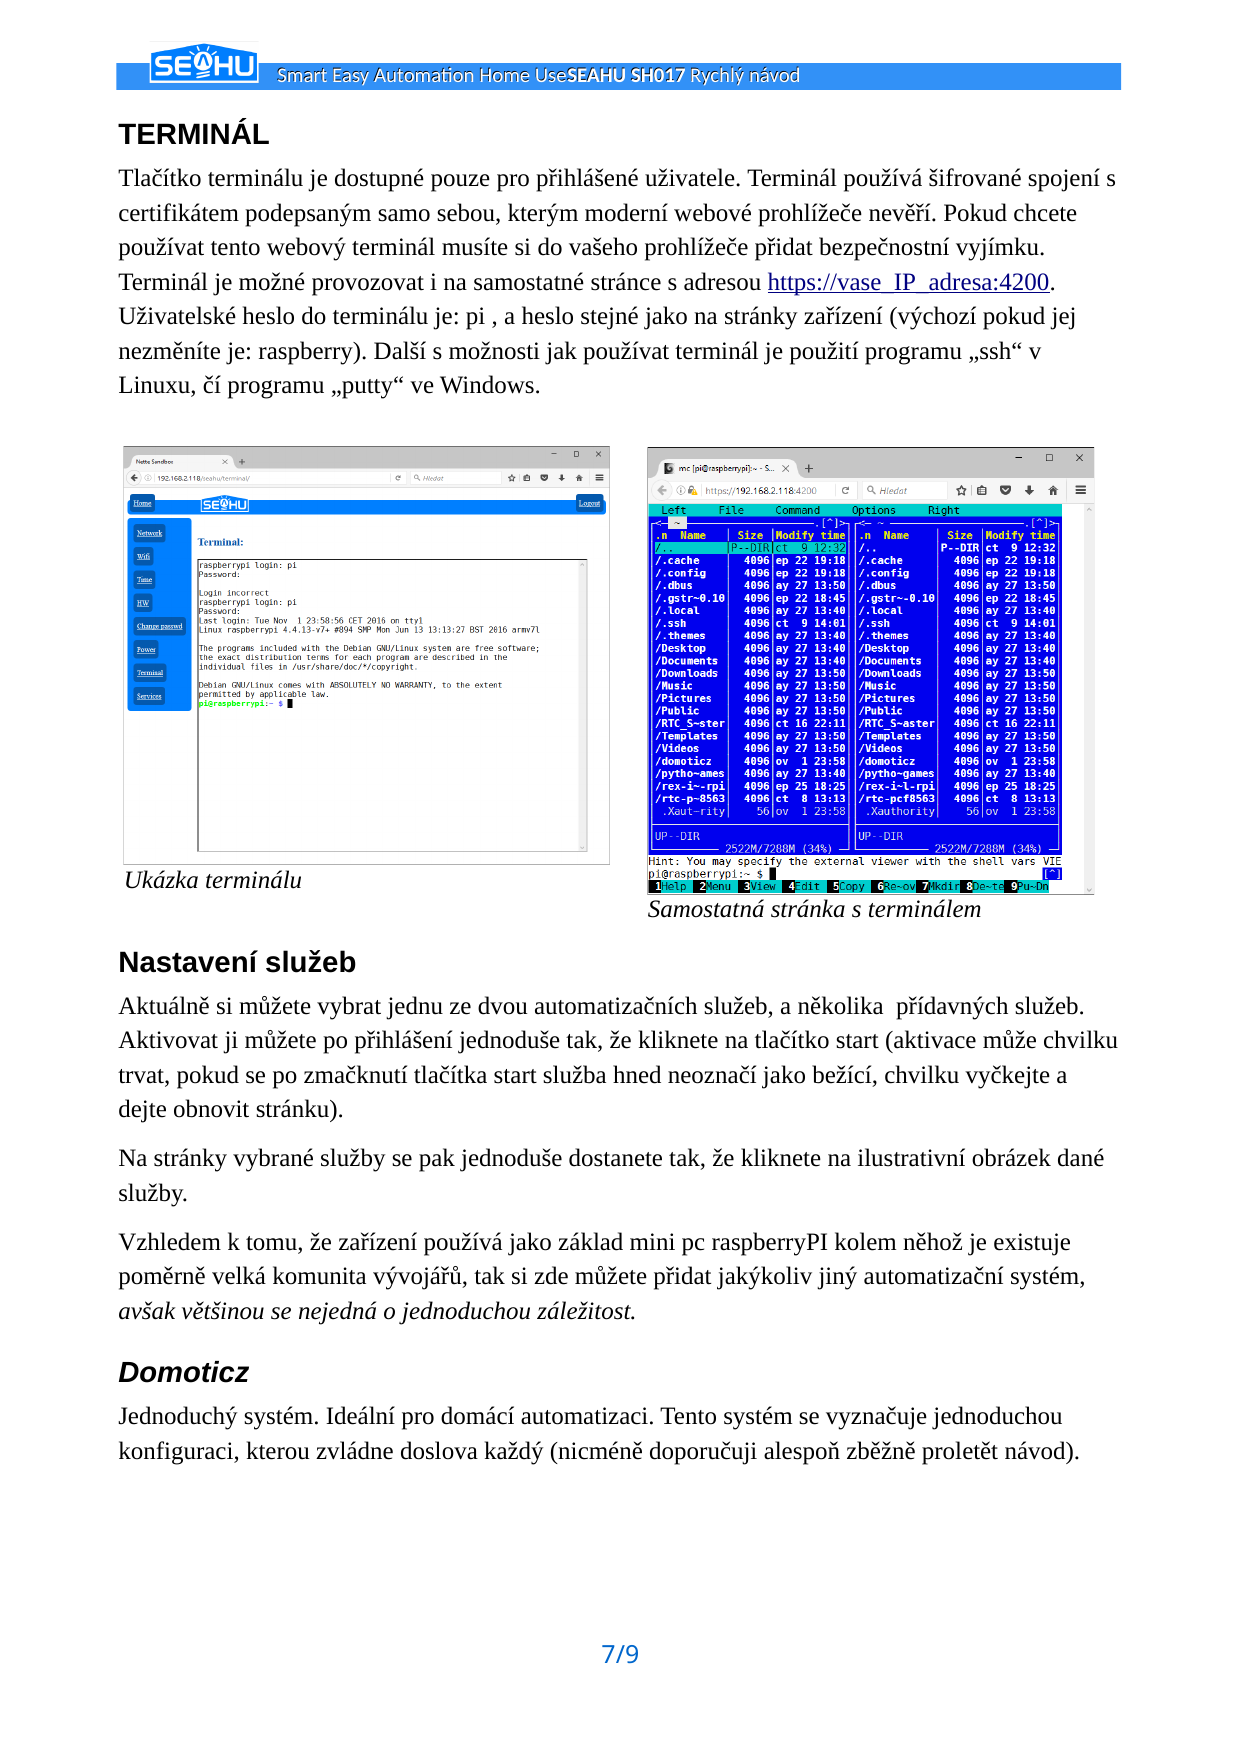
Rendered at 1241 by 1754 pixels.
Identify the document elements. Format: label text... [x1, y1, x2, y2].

text Samostatná stránka s terminálem [648, 895, 1094, 923]
subtitle Nastavení služeb [118, 944, 1122, 978]
text Aktuálně si můžete vybrat jednu ze dvou automatizačních služeb, a několika přídavných služeb. Aktivovat ji můžete po přihlášení jednoduše tak, že kliknete na tlačítko start (aktivace může chvilku trvat, pokud se po zmačknutí tlačítka start služba hned neoznačí jako bežící, chvilku vyčkejte a dejte obnovit stránku). [118, 991, 1122, 1123]
text Vzhledem k tomu, že zařízení používá jako základ mini pc raspberryPI kolem něhož je existuje poměrně velká komunita vývojářů, tak si zde můžete přidat jakýkoliv jiný automatizační systém, avšak většinou se nejedná o jednoduchou záležitost. [118, 1227, 1122, 1324]
text Na stránky vybrané služby se pak jednoduše dostanete tak, že kliknete na ilustrativní obrázek dané služby. [118, 1143, 1122, 1207]
text Tlačítko terminálu je dostupné pouze pro přihlášené uživatele. Terminál používá šifrované spojení s certifikátem podepsaným samo sebou, kterým moderní webové prohlížeče nevěří. Pokud chcete používat tento webový terminál musíte si do vašeho prohlížeče přidat bezpečnostní vyjímku. Terminál je možné provozovat i na samostatné stránce s adresou https://vase_IP_adresa:4200. Uživatelské heslo do terminálu je: pi , a heslo stejné jako na stránky zařízení (výchozí pokud jej nezměníte je: raspberry). Další s možnosti jak používat terminál je použití programu „ssh“ v Linuxu, čí programu „putty“ ve Windows. [118, 163, 1122, 434]
subtitle Domoticz [118, 1355, 1122, 1389]
picture [123, 446, 610, 865]
picture [647, 447, 1095, 895]
subtitle TERMINÁL [118, 117, 1122, 151]
picture [149, 41, 259, 83]
text Ukázka terminálu [124, 865, 609, 894]
text Jednoduchý systém. Ideální pro domácí automatizaci. Tento systém se vyznačuje jednoduchou konfiguraci, kterou zvládne doslova každý (nicméně doporučuji alespoň zběžně proletět návod). [118, 1401, 1122, 1464]
